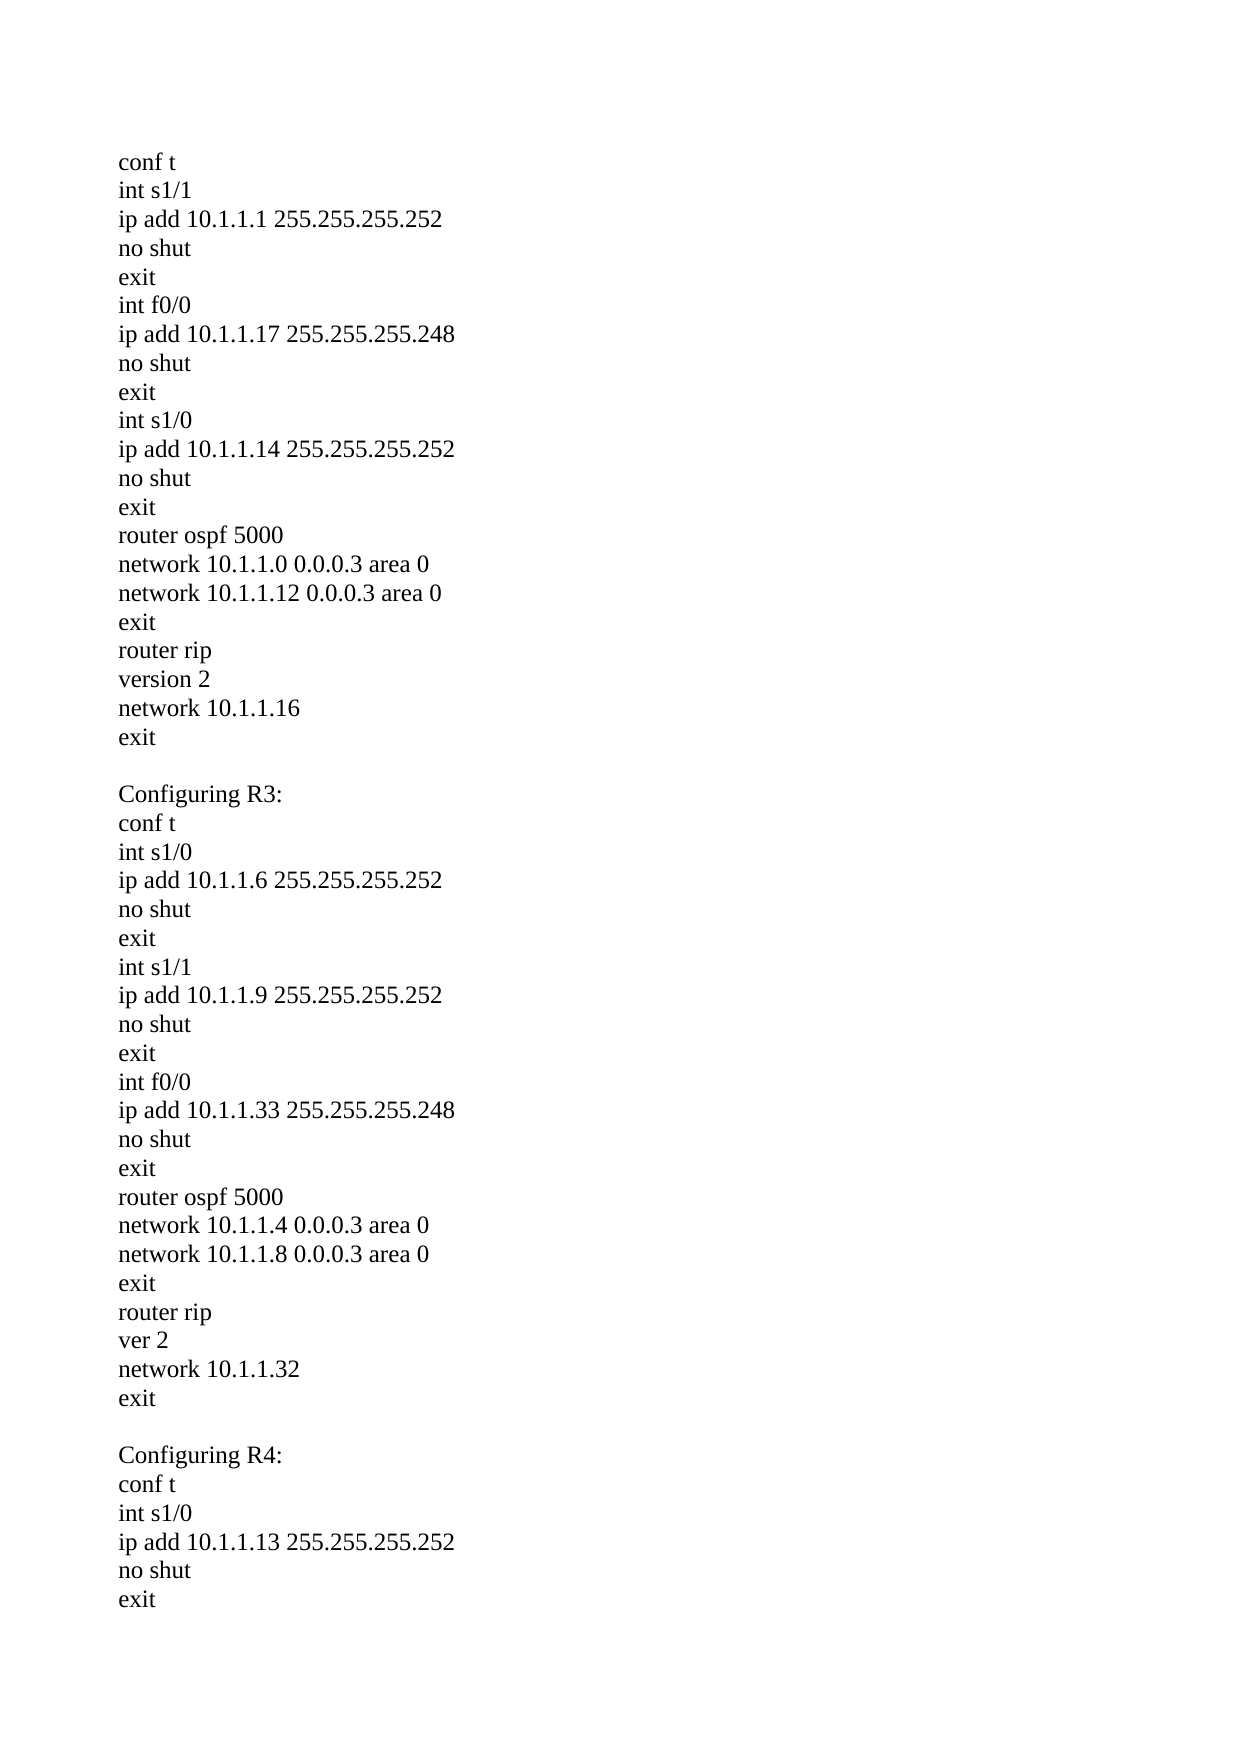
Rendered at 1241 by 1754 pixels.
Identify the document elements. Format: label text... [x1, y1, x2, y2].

text no shut [118, 1009, 1122, 1038]
text no shut [118, 348, 1122, 377]
text int s1/0 [118, 1498, 1122, 1527]
text exit [118, 607, 1122, 636]
text no shut [118, 463, 1122, 492]
text int s1/1 [118, 176, 1122, 204]
text exit [118, 492, 1122, 521]
text router rip [118, 636, 1122, 664]
text int f0/0 [118, 291, 1122, 319]
text no shut [118, 233, 1122, 262]
text no shut [118, 1124, 1122, 1153]
text network 10.1.1.16 [118, 693, 1122, 722]
text int s1/1 [118, 952, 1122, 981]
text exit [118, 1038, 1122, 1067]
text exit [118, 1153, 1122, 1182]
text exit [118, 1383, 1122, 1412]
text conf t [118, 808, 1122, 837]
text int s1/0 [118, 406, 1122, 434]
text ver 2 [118, 1326, 1122, 1354]
text Configuring R3: [118, 779, 1122, 808]
text ip add 10.1.1.6 255.255.255.252 [118, 866, 1122, 894]
text router ospf 5000 [118, 1182, 1122, 1211]
text exit [118, 1268, 1122, 1297]
text exit [118, 923, 1122, 952]
text network 10.1.1.12 0.0.0.3 area 0 [118, 578, 1122, 607]
text Configuring R4: [118, 1441, 1122, 1469]
text network 10.1.1.32 [118, 1354, 1122, 1383]
text exit [118, 722, 1122, 751]
text network 10.1.1.0 0.0.0.3 area 0 [118, 549, 1122, 578]
text conf t [118, 1469, 1122, 1498]
text int f0/0 [118, 1067, 1122, 1096]
text int s1/0 [118, 837, 1122, 866]
text ip add 10.1.1.1 255.255.255.252 [118, 204, 1122, 233]
text network 10.1.1.4 0.0.0.3 area 0 [118, 1211, 1122, 1239]
text exit [118, 377, 1122, 406]
text no shut [118, 1556, 1122, 1584]
text ip add 10.1.1.14 255.255.255.252 [118, 434, 1122, 463]
text no shut [118, 894, 1122, 923]
text ip add 10.1.1.9 255.255.255.252 [118, 981, 1122, 1009]
text router rip [118, 1297, 1122, 1326]
text ip add 10.1.1.17 255.255.255.248 [118, 319, 1122, 348]
text router ospf 5000 [118, 521, 1122, 549]
text ip add 10.1.1.13 255.255.255.252 [118, 1527, 1122, 1556]
text version 2 [118, 664, 1122, 693]
text exit [118, 262, 1122, 291]
text exit [118, 1584, 1122, 1613]
text network 10.1.1.8 0.0.0.3 area 0 [118, 1239, 1122, 1268]
text ip add 10.1.1.33 255.255.255.248 [118, 1096, 1122, 1124]
text conf t [118, 147, 1122, 176]
